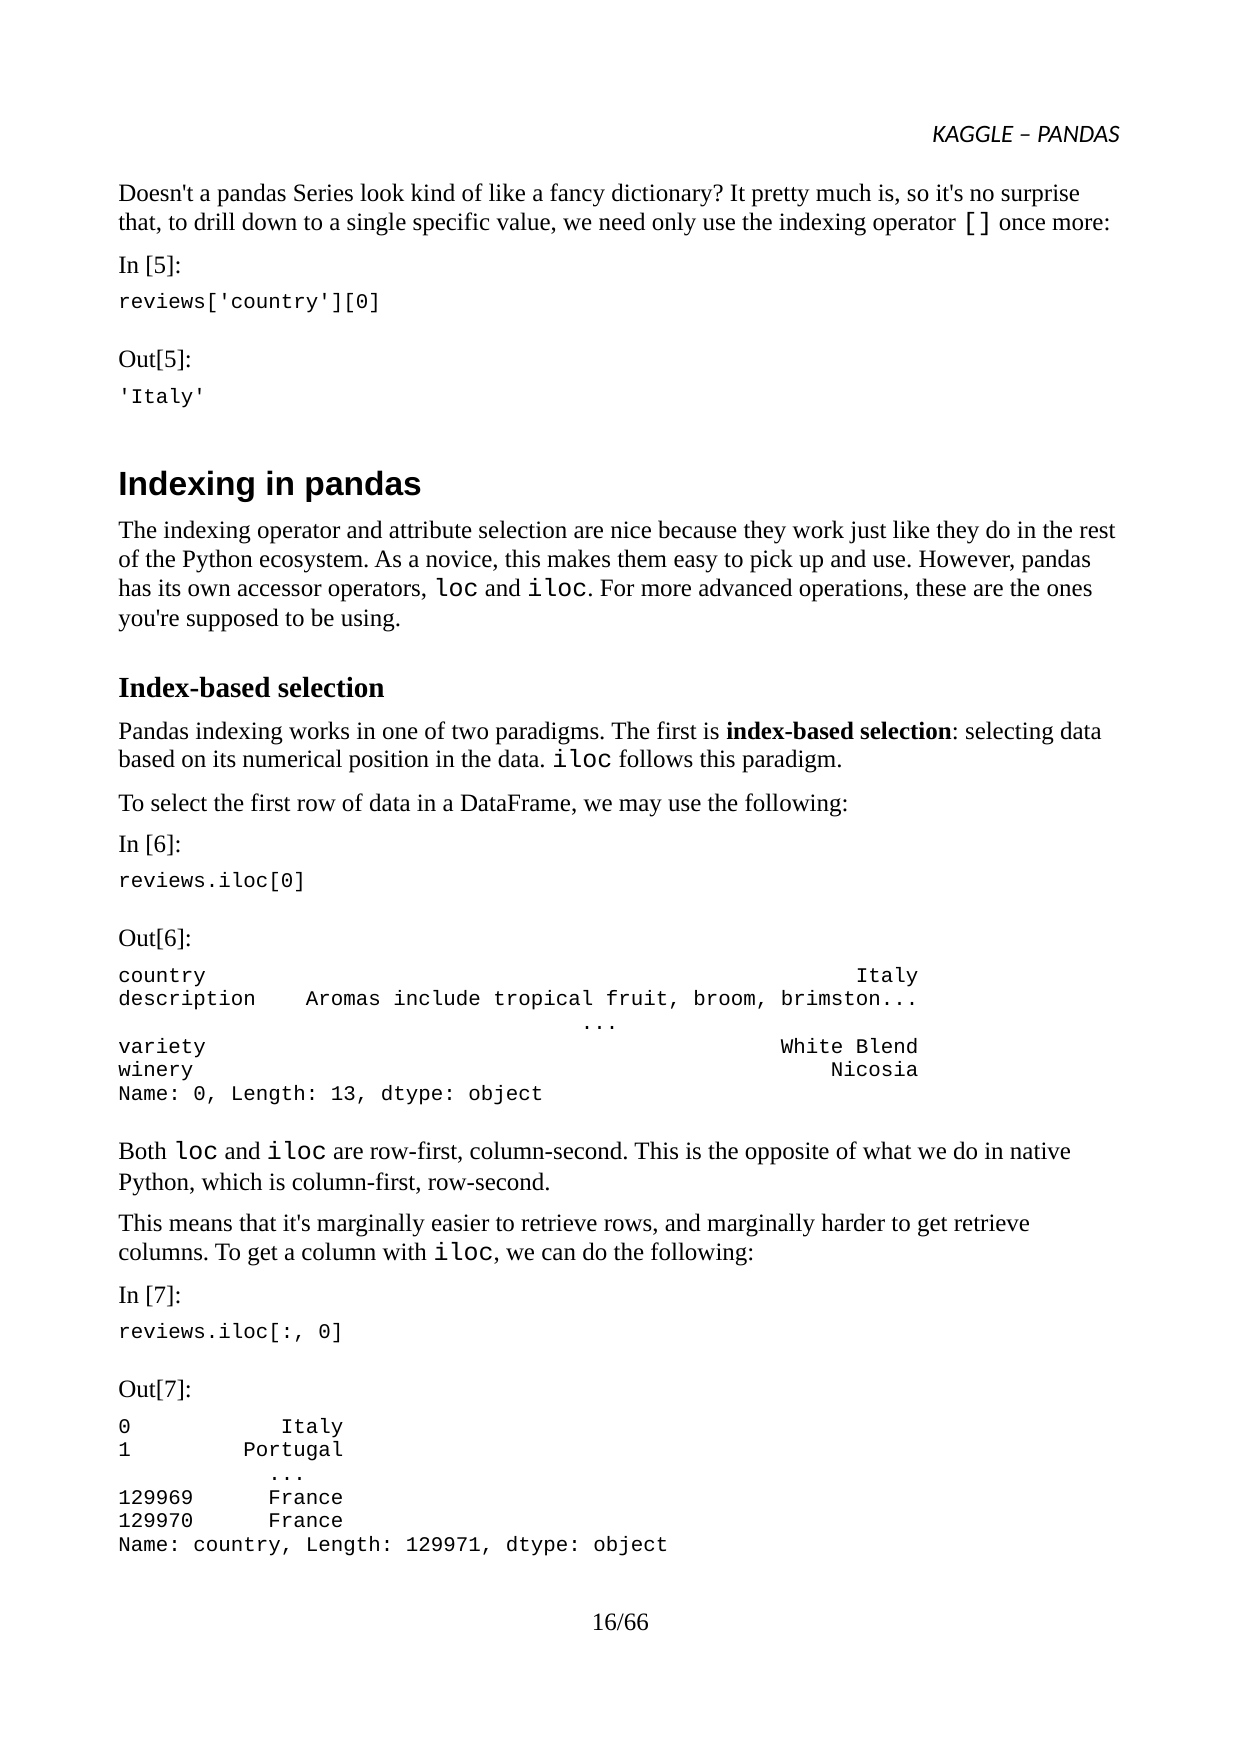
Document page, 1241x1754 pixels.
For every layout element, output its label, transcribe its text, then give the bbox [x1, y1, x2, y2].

text Out[5]: [118, 344, 1122, 373]
subtitle Indexing in pandas [118, 464, 1122, 503]
text 129969 France [118, 1487, 1122, 1510]
text Name: 0, Length: 13, dtype: object [118, 1083, 1122, 1107]
text Doesn't a pandas Series look kind of like a fancy dictionary? It pretty much is, so it's no surprise that, to drill down to a single specific value, we need only use the indexing operator [] once more: [118, 178, 1122, 238]
text variety White Blend [118, 1036, 1122, 1059]
subtitle Index-based selection [118, 670, 1122, 703]
text This means that it's marginally easier to retrieve rows, and marginally harder to get retrieve columns. To get a column with iloc, we can do the following: [118, 1208, 1122, 1268]
text Out[7]: [118, 1374, 1122, 1403]
text ... [118, 1463, 1122, 1487]
text Pandas indexing works in one of two paradigms. The first is index-based selection: selecting data based on its numerical position in the data. iloc follows this paradigm. [118, 716, 1122, 775]
text reviews.iloc[:, 0] [118, 1321, 1122, 1345]
text 1 Portugal [118, 1439, 1122, 1463]
text In [7]: [118, 1280, 1122, 1309]
text 'Italy' [118, 386, 1122, 409]
text In [6]: [118, 829, 1122, 858]
text country Italy [118, 965, 1122, 988]
text 0 Italy [118, 1416, 1122, 1439]
text To select the first row of data in a DataFrame, we may use the following: [118, 788, 1122, 817]
text winery Nicosia [118, 1059, 1122, 1083]
text ... [118, 1012, 1122, 1036]
text 129970 France [118, 1510, 1122, 1534]
text description Aromas include tropical fruit, broom, brimston... [118, 988, 1122, 1012]
text In [5]: [118, 250, 1122, 279]
text reviews['country'][0] [118, 291, 1122, 315]
text The indexing operator and attribute selection are nice because they work just like they do in the rest of the Python ecosystem. As a novice, this makes them easy to pick up and use. However, pandas has its own accessor operators, loc and iloc. For more advanced operations, these are the ones you're supposed to be using. [118, 515, 1122, 632]
text Name: country, Length: 129971, dtype: object [118, 1534, 1122, 1558]
text reviews.iloc[0] [118, 870, 1122, 894]
text Out[6]: [118, 923, 1122, 952]
text Both loc and iloc are row-first, column-second. This is the opposite of what we do in native Python, which is column-first, row-second. [118, 1136, 1122, 1196]
